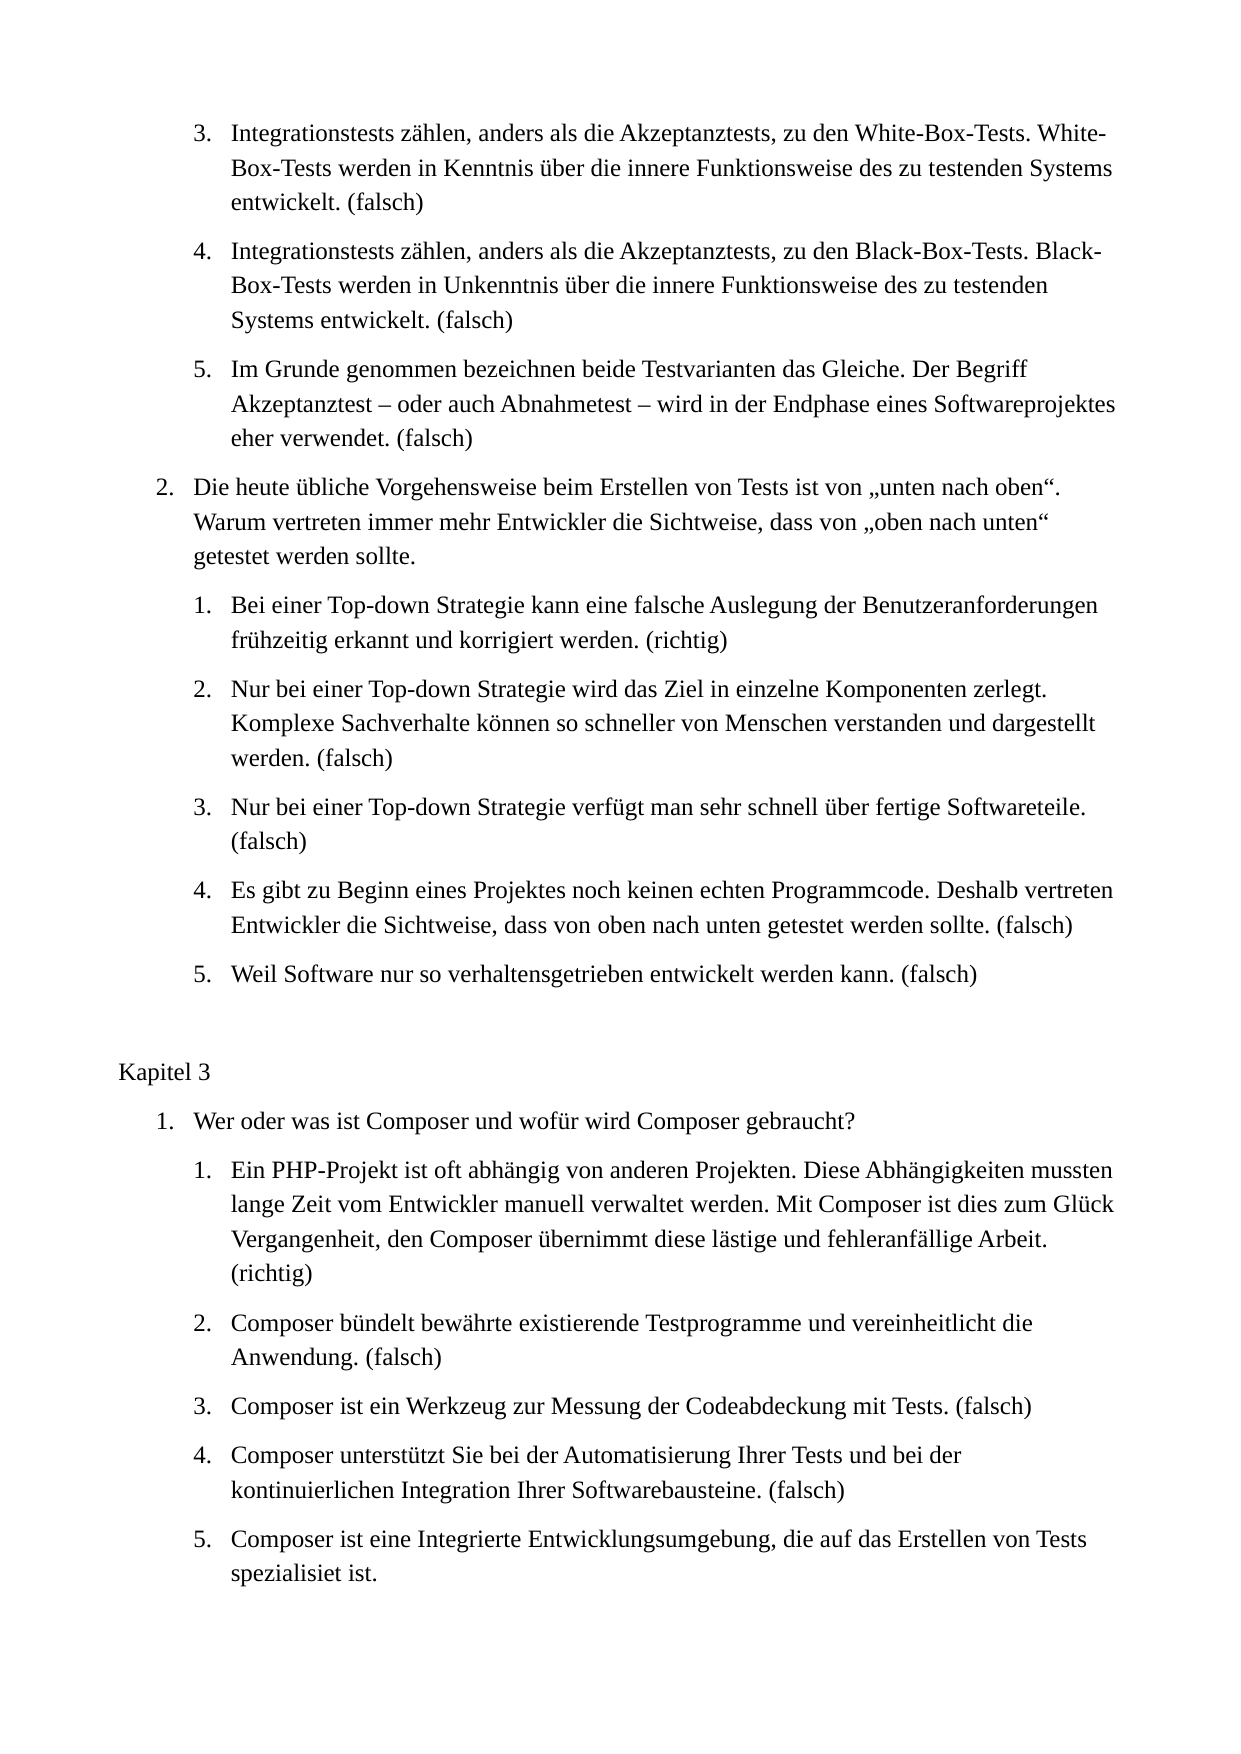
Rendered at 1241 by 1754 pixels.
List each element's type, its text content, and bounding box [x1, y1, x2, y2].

list Bei einer Top-down Strategie kann eine falsche Auslegung der Benutzeranforderungen frühzeitig erkannt und korrigiert werden. (richtig) [193, 590, 1122, 653]
list Composer unterstützt Sie bei der Automatisierung Ihrer Tests und bei der kontinuierlichen Integration Ihrer Softwarebausteine. (falsch) [193, 1440, 1122, 1503]
list Nur bei einer Top-down Strategie wird das Ziel in einzelne Komponenten zerlegt. Komplexe Sachverhalte können so schneller von Menschen verstanden und dargestellt werden. (falsch) [193, 674, 1122, 771]
list Weil Software nur so verhaltensgetrieben entwickelt werden kann. (falsch) [193, 959, 1122, 988]
list Integrationstests zählen, anders als die Akzeptanztests, zu den White-Box-Tests. White-Box-Tests werden in Kenntnis über die innere Funktionsweise des zu testenden Systems entwickelt. (falsch) [193, 118, 1122, 216]
list Composer ist ein Werkzeug zur Messung der Codeabdeckung mit Tests. (falsch) [193, 1391, 1122, 1420]
list Ein PHP-Projekt ist oft abhängig von anderen Projekten. Diese Abhängigkeiten mussten lange Zeit vom Entwickler manuell verwaltet werden. Mit Composer ist dies zum Glück Vergangenheit, den Composer übernimmt diese lästige und fehleranfällige Arbeit. (richtig) [193, 1155, 1122, 1287]
list Nur bei einer Top-down Strategie verfügt man sehr schnell über fertige Softwareteile. (falsch) [193, 792, 1122, 855]
list Es gibt zu Beginn eines Projektes noch keinen echten Programmcode. Deshalb vertreten Entwickler die Sichtweise, dass von oben nach unten getestet werden sollte. (falsch) [193, 875, 1122, 938]
list Composer ist eine Integrierte Entwicklungsumgebung, die auf das Erstellen von Tests spezialisiet ist. [193, 1524, 1122, 1587]
list Die heute übliche Vorgehensweise beim Erstellen von Tests ist von „unten nach oben“. Warum vertreten immer mehr Entwickler die Sichtweise, dass von „oben nach unten“ getestet werden sollte. [156, 472, 1122, 570]
list Wer oder was ist Composer und wofür wird Composer gebraucht? [156, 1106, 1122, 1135]
list Composer bündelt bewährte existierende Testprogramme und vereinheitlicht die Anwendung. (falsch) [193, 1308, 1122, 1371]
text Kapitel 3 [118, 1057, 1122, 1086]
list Im Grunde genommen bezeichnen beide Testvarianten das Gleiche. Der Begriff Akzeptanztest – oder auch Abnahmetest – wird in der Endphase eines Softwareprojektes eher verwendet. (falsch) [193, 354, 1122, 452]
list Integrationstests zählen, anders als die Akzeptanztests, zu den Black-Box-Tests. Black-Box-Tests werden in Unkenntnis über die innere Funktionsweise des zu testenden Systems entwickelt. (falsch) [193, 236, 1122, 334]
